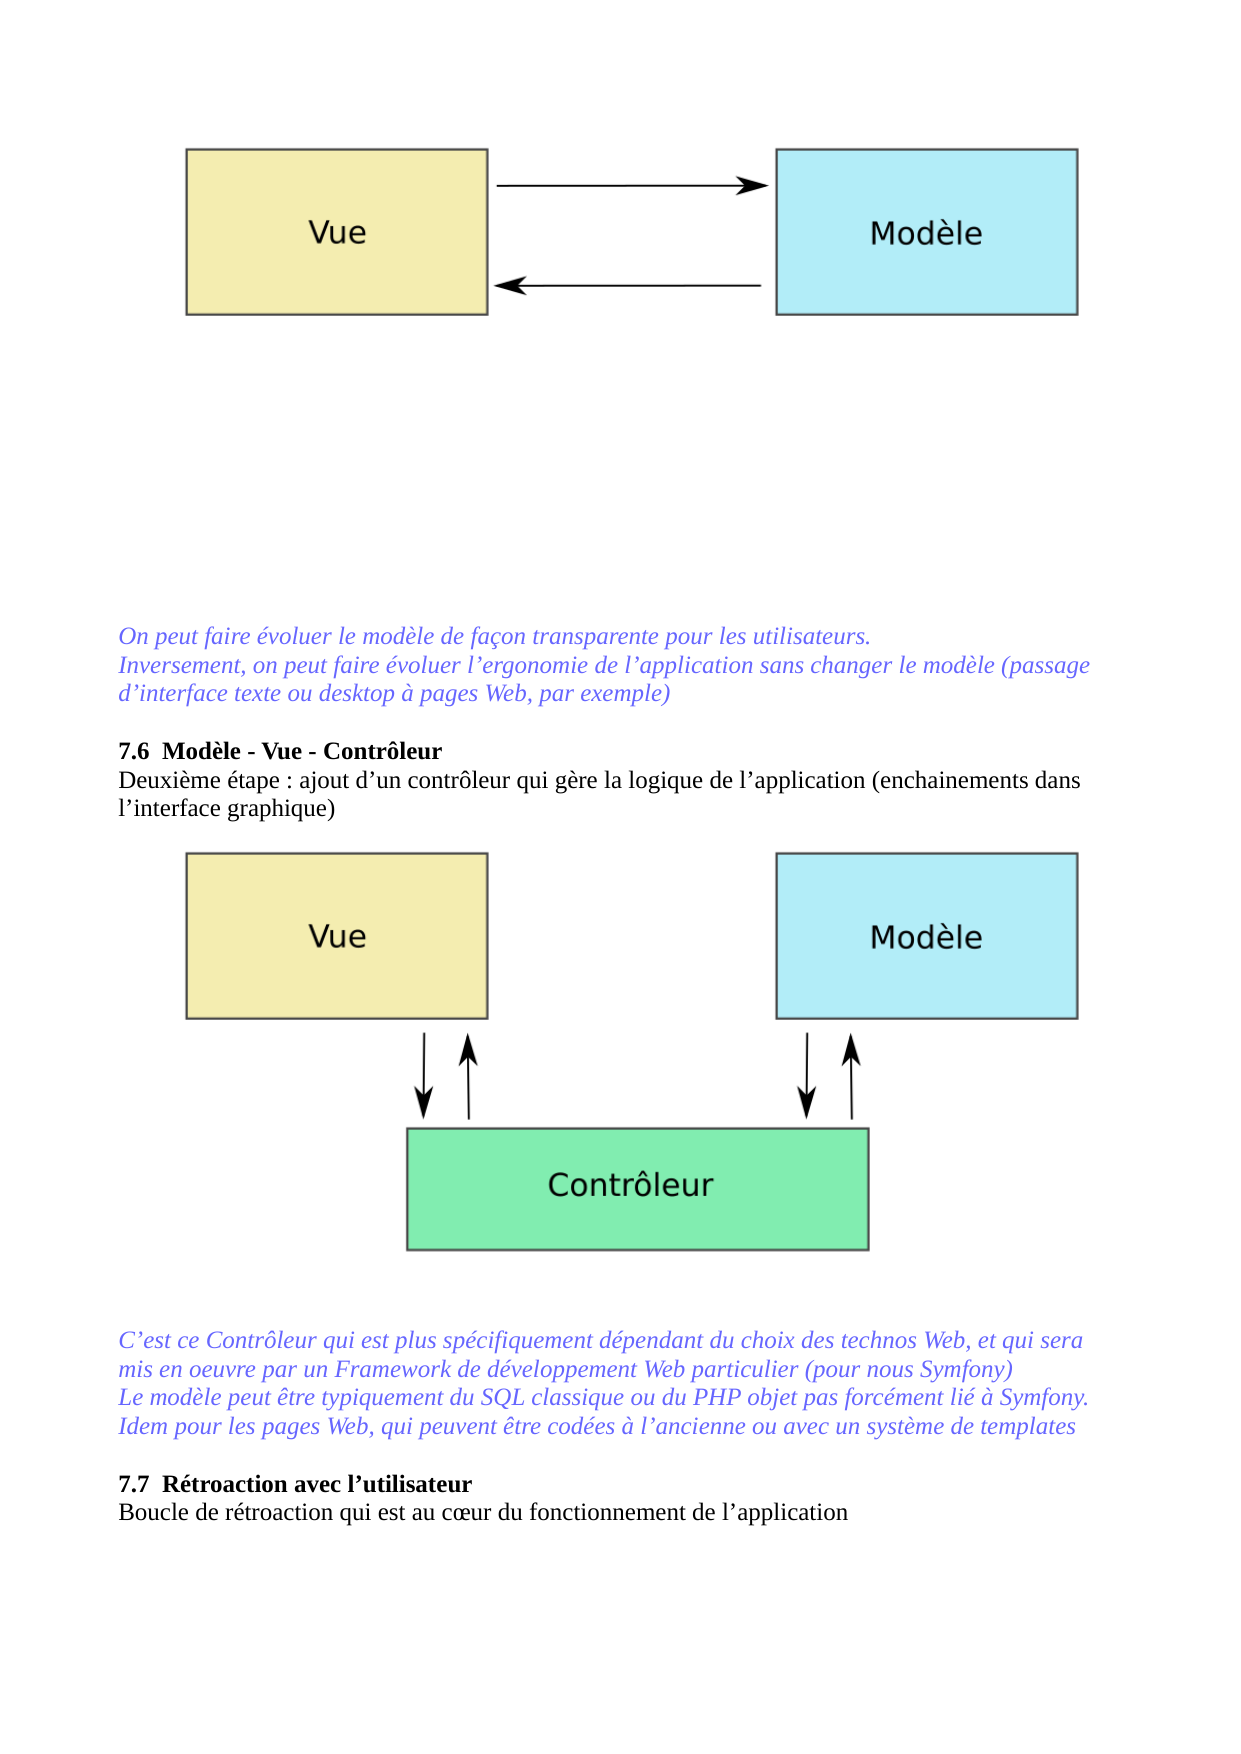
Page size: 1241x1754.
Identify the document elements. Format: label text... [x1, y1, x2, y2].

picture [118, 118, 1123, 564]
text 7.6 Modèle - Vue - Contrôleur [118, 736, 1122, 765]
text On peut faire évoluer le modèle de façon transparente pour les utilisateurs. [118, 621, 1122, 650]
text Inversement, on peut faire évoluer l’ergonomie de l’application sans changer le modèle (passage [118, 650, 1122, 678]
text C’est ce Contrôleur qui est plus spécifiquement dépendant du choix des technos Web, et qui sera mis en oeuvre par un Framework de développement Web particulier (pour nous Symfony) [118, 1325, 1122, 1382]
text 7.7 Rétroaction avec l’utilisateur [118, 1469, 1122, 1497]
text Deuxième étape : ajout d’un contrôleur qui gère la logique de l’application (enchainements dans [118, 765, 1122, 793]
picture [118, 822, 1123, 1268]
text Le modèle peut être typiquement du SQL classique ou du PHP objet pas forcément lié à Symfony. [118, 1382, 1122, 1411]
text l’interface graphique) [118, 793, 1122, 822]
text d’interface texte ou desktop à pages Web, par exemple) [118, 678, 1122, 707]
text Boucle de rétroaction qui est au cœur du fonctionnement de l’application [118, 1497, 1122, 1526]
text Idem pour les pages Web, qui peuvent être codées à l’ancienne ou avec un système de templates [118, 1411, 1122, 1440]
